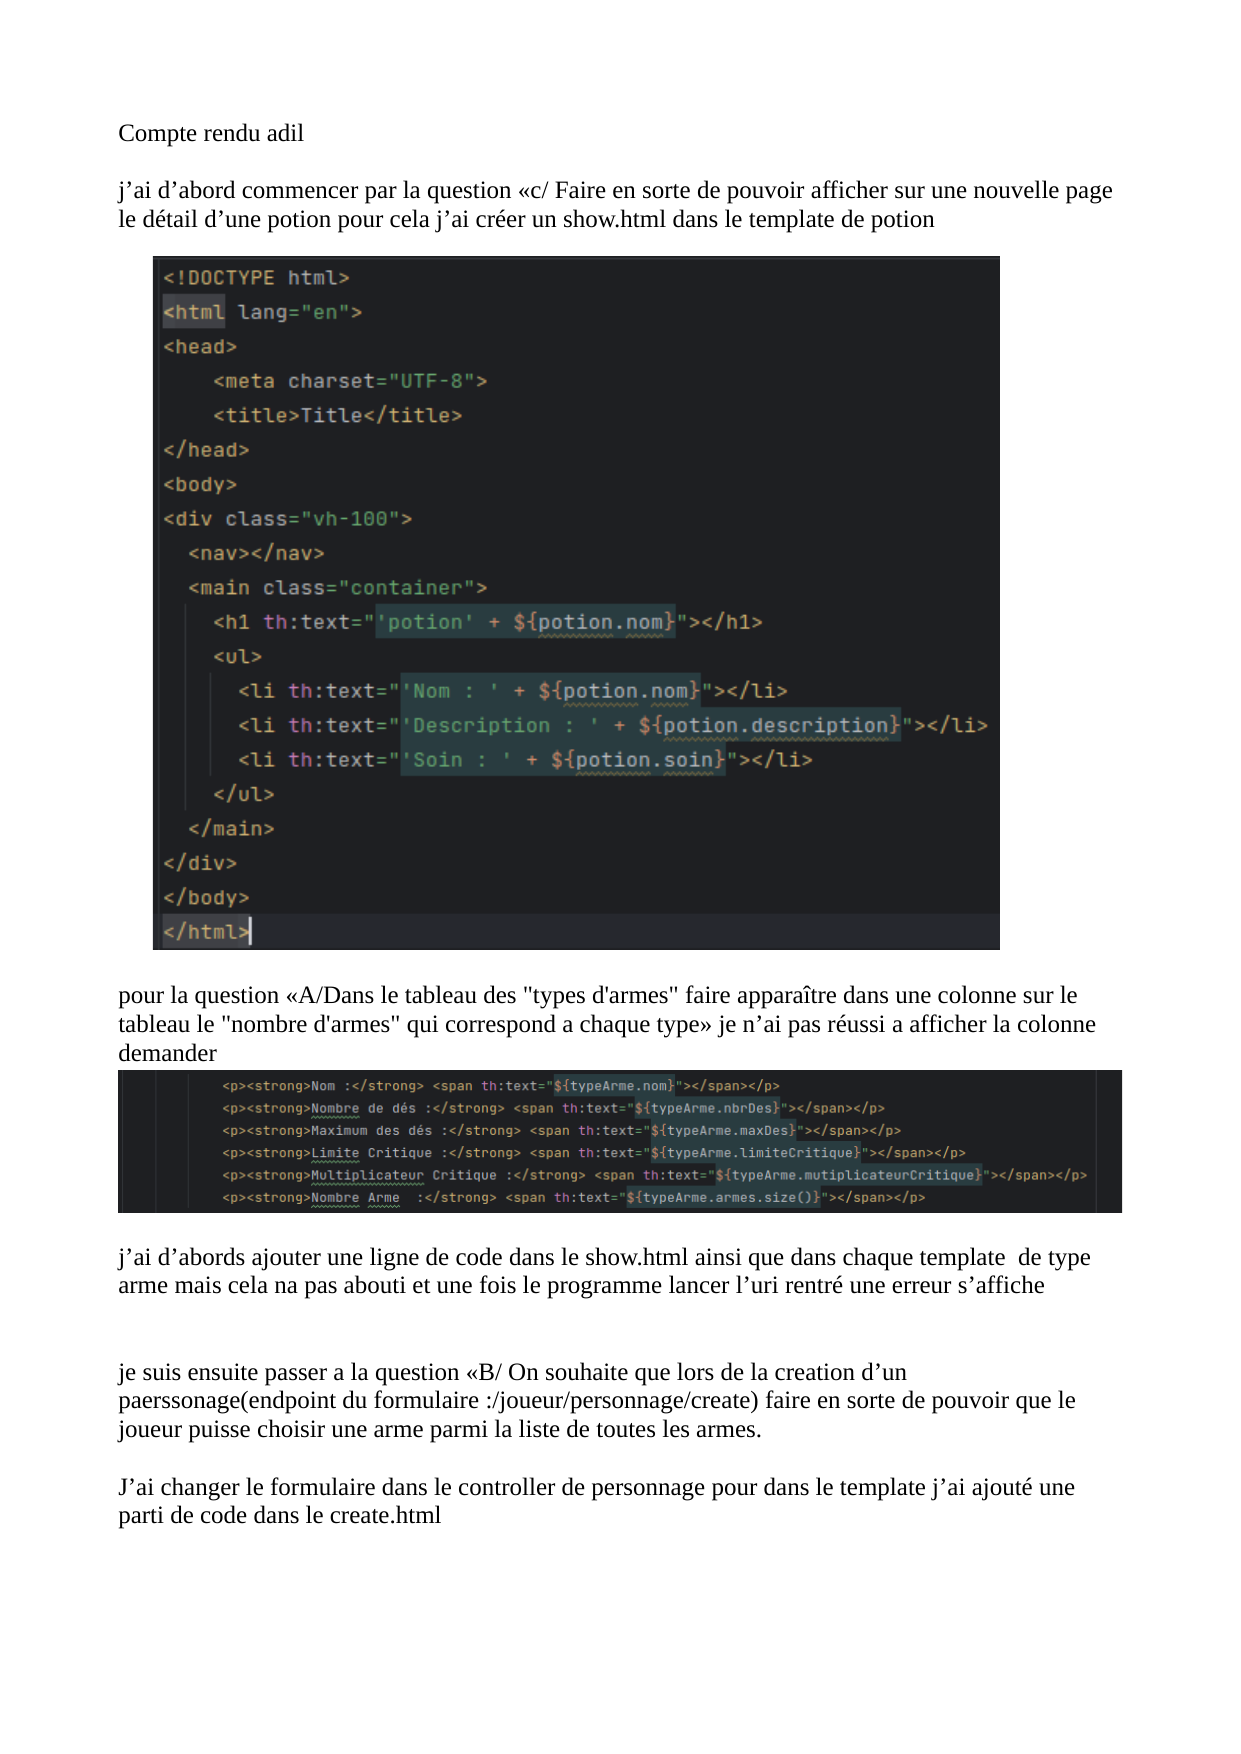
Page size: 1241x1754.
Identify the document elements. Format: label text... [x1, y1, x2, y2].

picture [152, 256, 1000, 950]
text je suis ensuite passer a la question «B/ On souhaite que lors de la creation d’un paerssonage(endpoint du formulaire :/joueur/personnage/create) faire en sorte de pouvoir que le joueur puisse choisir une arme parmi la liste de toutes les armes. [118, 1357, 1122, 1443]
text pour la question «A/Dans le tableau des "types d'armes" faire apparaître dans une colonne sur le tableau le "nombre d'armes" qui correspond a chaque type» je n’ai pas réussi a afficher la colonne demander [118, 981, 1122, 1067]
text j’ai d’abord commencer par la question «c/ Faire en sorte de pouvoir afficher sur une nouvelle page le détail d’une potion pour cela j’ai créer un show.html dans le template de potion [118, 176, 1122, 233]
text j’ai d’abords ajouter une ligne de code dans le show.html ainsi que dans chaque template de type arme mais cela na pas abouti et une fois le programme lancer l’uri rentré une erreur s’affiche [118, 1242, 1122, 1299]
picture [118, 1070, 1123, 1213]
text J’ai changer le formulaire dans le controller de personnage pour dans le template j’ai ajouté une parti de code dans le create.html [118, 1472, 1122, 1529]
text Compte rendu adil [118, 118, 1122, 147]
